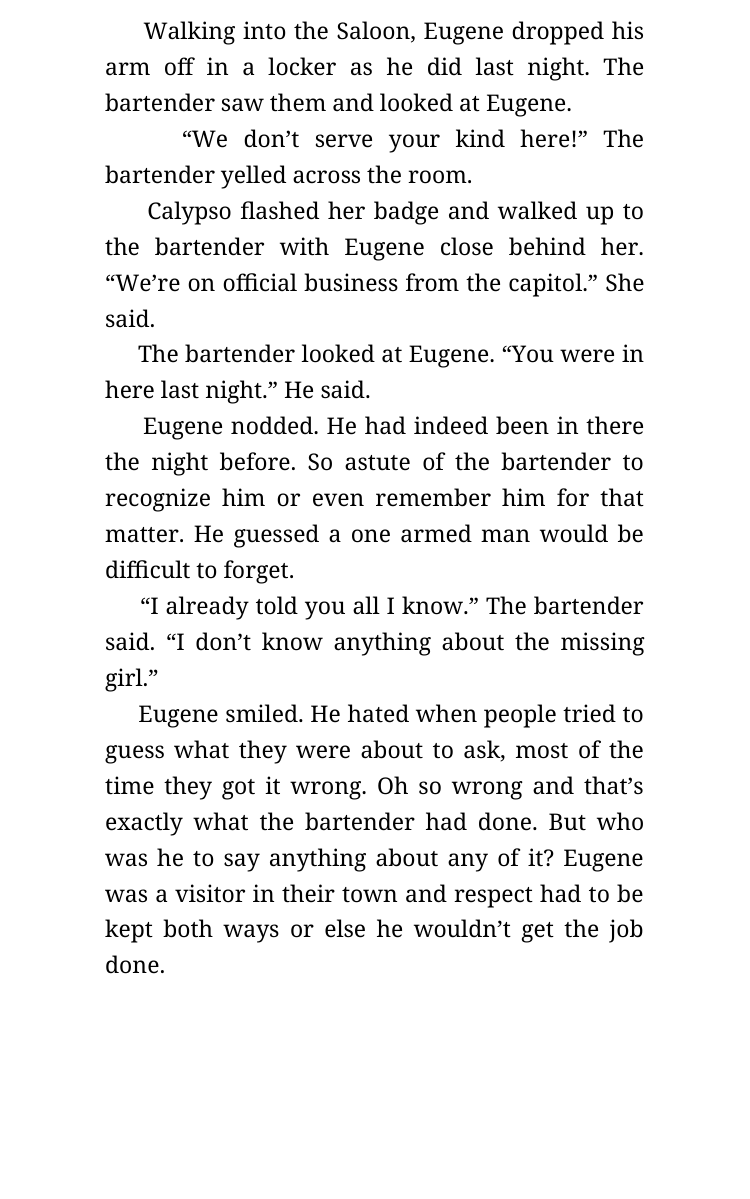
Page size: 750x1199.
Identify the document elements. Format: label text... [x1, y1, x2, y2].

text “We don’t serve your kind here!” The bartender yelled across the room. [105, 123, 645, 190]
text The bartender looked at Eugene. “You were in here last night.” He said. [105, 338, 645, 406]
text “I already told you all I know.” The bartender said. “I don’t know anything about the missing girl.” [105, 590, 645, 693]
text Walking into the Saloon, Eugene dropped his arm off in a locker as he did last night. The bartender saw them and looked at Eugene. [105, 15, 645, 118]
text Calypso flashed her badge and walked up to the bartender with Eugene close behind her. “We’re on official business from the capitol.” She said. [105, 195, 645, 334]
text Eugene smiled. He hated when people tried to guess what they were about to ask, most of the time they got it wrong. Oh so wrong and that’s exactly what the bartender had done. But who was he to say anything about any of it? Eugene was a visitor in their town and respect had to be kept both ways or else he wouldn’t get the job done. [105, 698, 645, 981]
text Eugene nodded. He had indeed been in there the night before. So astute of the bartender to recognize him or even remember him for that matter. He guessed a one armed man would be difficult to forget. [105, 410, 645, 585]
